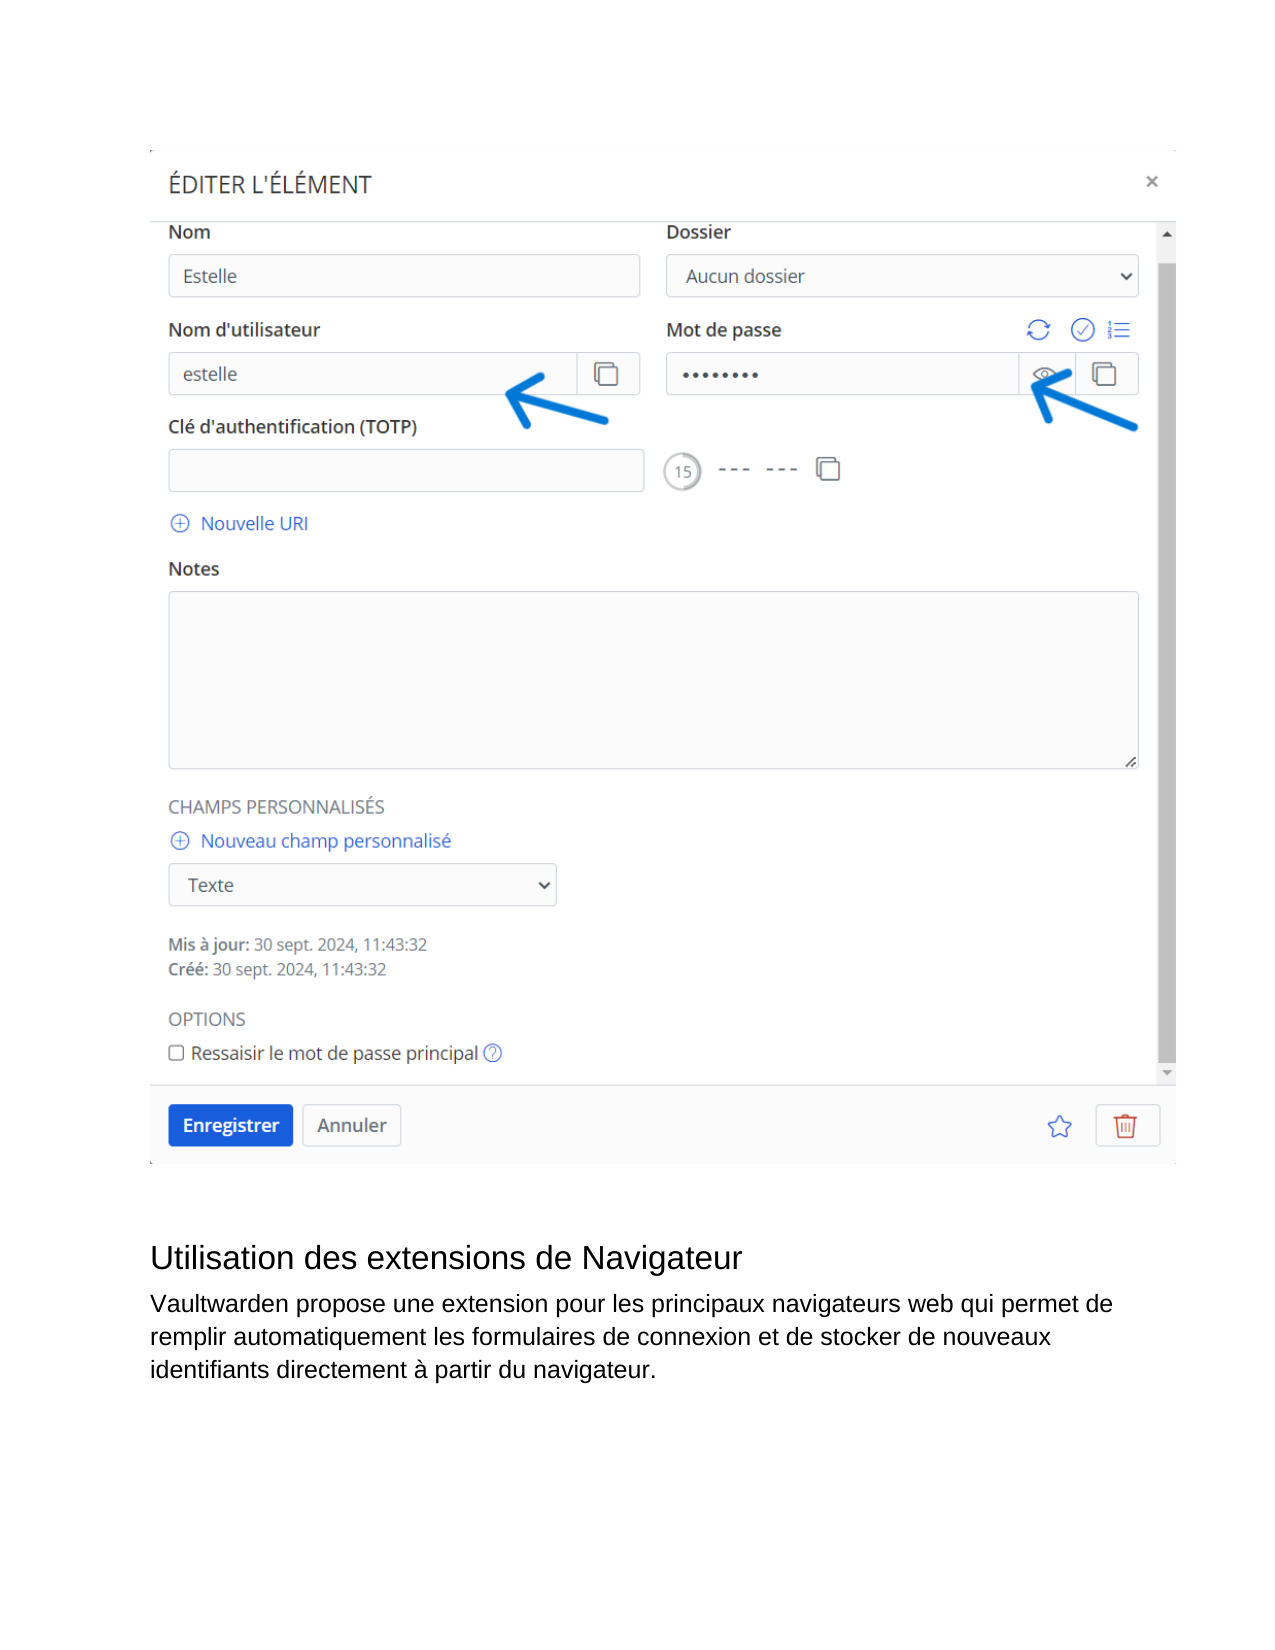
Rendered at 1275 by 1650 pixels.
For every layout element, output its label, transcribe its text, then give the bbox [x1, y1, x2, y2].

picture [150, 150, 1177, 1164]
text Vaultwarden propose une extension pour les principaux navigateurs web qui permet de remplir automatiquement les formulaires de connexion et de stocker de nouveaux identifiants directement à partir du navigateur. [150, 1289, 1125, 1384]
subtitle Utilisation des extensions de Navigateur [150, 1238, 1125, 1277]
